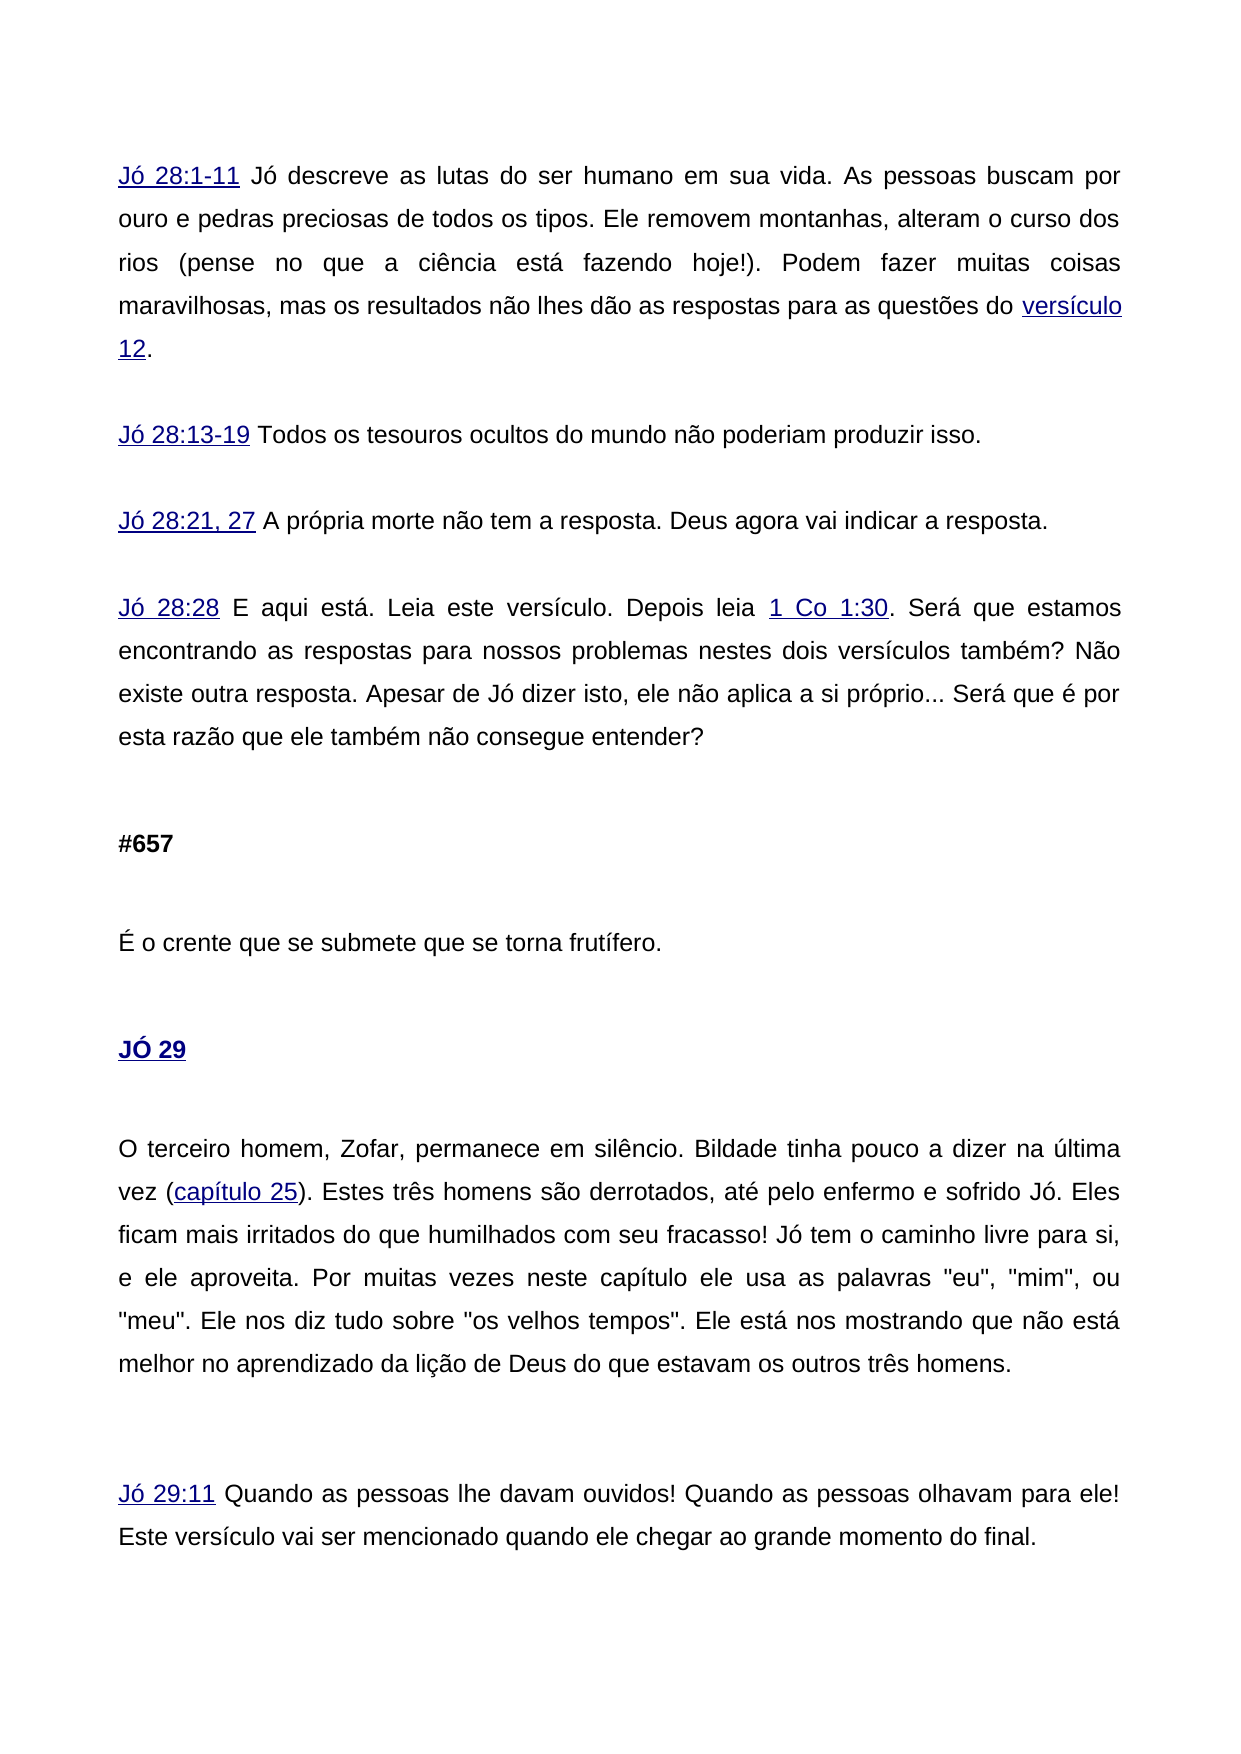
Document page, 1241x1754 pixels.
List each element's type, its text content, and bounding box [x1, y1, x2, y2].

text É o crente que se submete que se torna frutífero. [118, 928, 1122, 956]
text Jó 28:1-11 Jó descreve as lutas do ser humano em sua vida. As pessoas buscam por ouro e pedras preciosas de todos os tipos. Ele removem montanhas, alteram o curso dos rios (pense no que a ciência está fazendo hoje!). Podem fazer muitas coisas maravilhosas, mas os resultados não lhes dão as respostas para as questões do versículo 12. [118, 161, 1122, 362]
text Jó 28:13-19 Todos os tesouros ocultos do mundo não poderiam produzir isso. [118, 420, 1122, 449]
text O terceiro homem, Zofar, permanece em silêncio. Bildade tinha pouco a dizer na última vez (capítulo 25). Estes três homens são derrotados, até pelo enfermo e sofrido Jó. Eles ficam mais irritados do que humilhados com seu fracasso! Jó tem o caminho livre para si, e ele aproveita. Por muitas vezes neste capítulo ele usa as palavras "eu", "mim", ou "meu". Ele nos diz tudo sobre "os velhos tempos". Ele está nos mostrando que não está melhor no aprendizado da lição de Deus do que estavam os outros três homens. [118, 1133, 1122, 1378]
subtitle #657 [118, 829, 1122, 858]
subtitle JÓ 29 [118, 1035, 1122, 1063]
text Jó 29:11 Quando as pessoas lhe davam ouvidos! Quando as pessoas olhavam para ele! Este versículo vai ser mencionado quando ele chegar ao grande momento do final. [118, 1478, 1122, 1550]
text Jó 28:21, 27 A própria morte não tem a resposta. Deus agora vai indicar a resposta. [118, 506, 1122, 535]
text Jó 28:28 E aqui está. Leia este versículo. Depois leia 1 Co 1:30. Será que estamos encontrando as respostas para nossos problemas nestes dois versículos também? Não existe outra resposta. Apesar de Jó dizer isto, ele não aplica a si próprio... Será que é por esta razão que ele também não consegue entender? [118, 592, 1122, 751]
